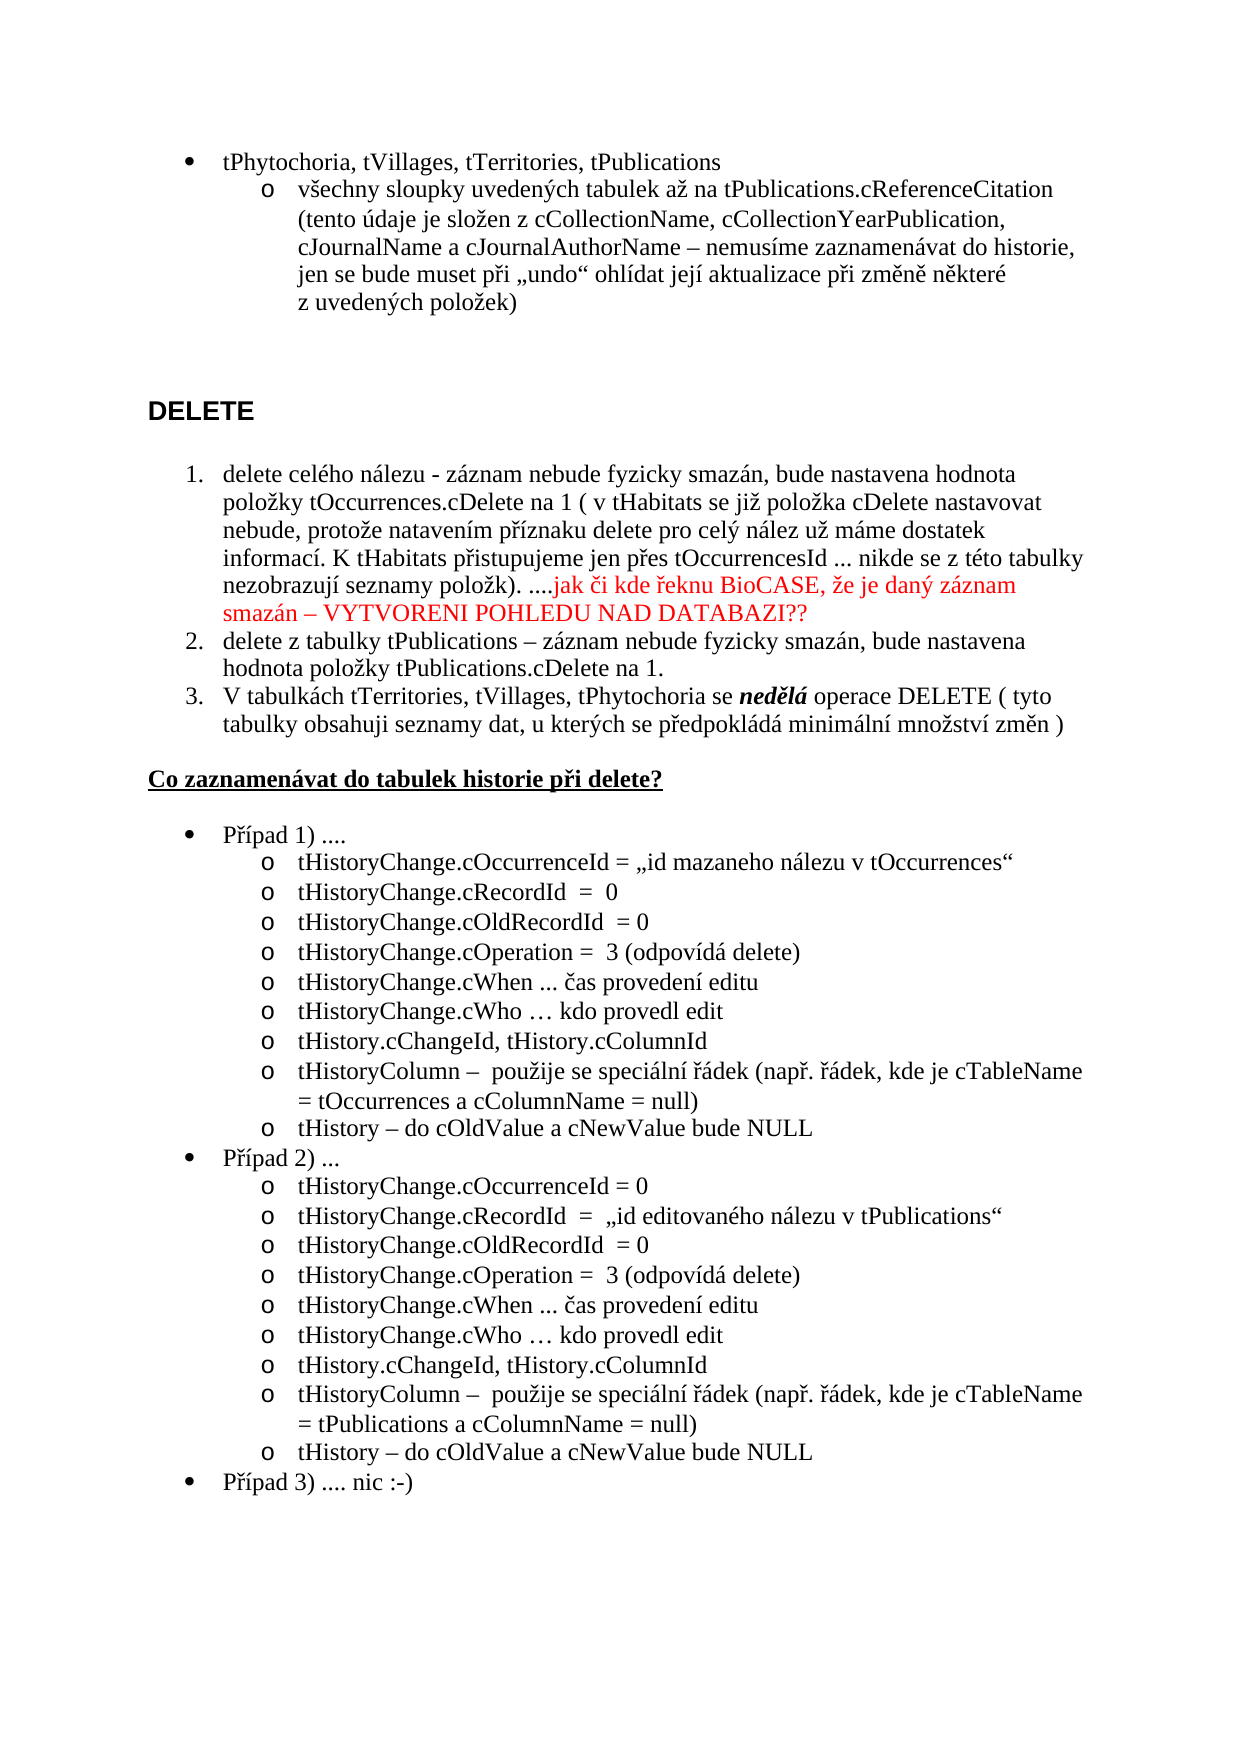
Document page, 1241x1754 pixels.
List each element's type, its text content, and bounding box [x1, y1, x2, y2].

list tHistoryChange.cOccurrenceId = 0 [260, 1172, 1092, 1202]
list tHistoryChange.cOperation = 3 (odpovídá delete) [260, 938, 1092, 968]
list Případ 1) .... [185, 821, 1092, 848]
list tHistoryColumn – použije se speciální řádek (např. řádek, kde je cTableName = tOccurrences a cColumnName = null) [260, 1057, 1092, 1114]
text Co zaznamenávat do tabulek historie při delete? [148, 765, 1092, 793]
list Případ 3) .... nic :-) [185, 1468, 1092, 1496]
list V tabulkách tTerritories, tVillages, tPhytochoria se nedělá operace DELETE ( tyto tabulky obsahuji seznamy dat, u kterých se předpokládá minimální množství změn ) [185, 682, 1092, 738]
list delete celého nálezu - záznam nebude fyzicky smazán, bude nastavena hodnota položky tOccurrences.cDelete na 1 ( v tHabitats se již položka cDelete nastavovat nebude, protože natavením příznaku delete pro celý nález už máme dostatek informací. K tHabitats přistupujeme jen přes tOccurrencesId ... nikde se z této tabulky nezobrazují seznamy položk). ....jak či kde řeknu BioCASE, že je daný záznam smazán – VYTVORENI POHLEDU NAD DATABAZI?? [185, 461, 1092, 627]
list tHistory – do cOldValue a cNewValue bude NULL [260, 1438, 1092, 1468]
list tHistory.cChangeId, tHistory.cColumnId [260, 1027, 1092, 1057]
list tHistory.cChangeId, tHistory.cColumnId [260, 1351, 1092, 1381]
list tPhytochoria, tVillages, tTerritories, tPublications [185, 148, 1092, 175]
list tHistoryChange.cOperation = 3 (odpovídá delete) [260, 1261, 1092, 1291]
list Případ 2) ... [185, 1144, 1092, 1172]
list tHistoryChange.cRecordId = 0 [260, 878, 1092, 908]
list tHistoryChange.cWhen ... čas provedení editu [260, 1291, 1092, 1321]
list tHistoryChange.cWho … kdo provedl edit [260, 997, 1092, 1027]
list tHistoryChange.cOccurrenceId = „id mazaneho nálezu v tOccurrences“ [260, 848, 1092, 878]
list tHistoryChange.cWhen ... čas provedení editu [260, 968, 1092, 997]
list tHistoryColumn – použije se speciální řádek (např. řádek, kde je cTableName = tPublications a cColumnName = null) [260, 1381, 1092, 1438]
list všechny sloupky uvedených tabulek až na tPublications.cReferenceCitation (tento údaje je složen z cCollectionName, cCollectionYearPublication, cJournalName a cJournalAuthorName – nemusíme zaznamenávat do historie, jen se bude muset při „undo“ ohlídat její aktualizace při změně některé z uvedených položek) [260, 175, 1092, 316]
subtitle DELETE [148, 396, 1092, 427]
list tHistory – do cOldValue a cNewValue bude NULL [260, 1114, 1092, 1144]
list tHistoryChange.cOldRecordId = 0 [260, 908, 1092, 938]
list delete z tabulky tPublications – záznam nebude fyzicky smazán, bude nastavena hodnota položky tPublications.cDelete na 1. [185, 627, 1092, 682]
list tHistoryChange.cOldRecordId = 0 [260, 1232, 1092, 1261]
list tHistoryChange.cRecordId = „id editovaného nálezu v tPublications“ [260, 1202, 1092, 1232]
list tHistoryChange.cWho … kdo provedl edit [260, 1321, 1092, 1351]
